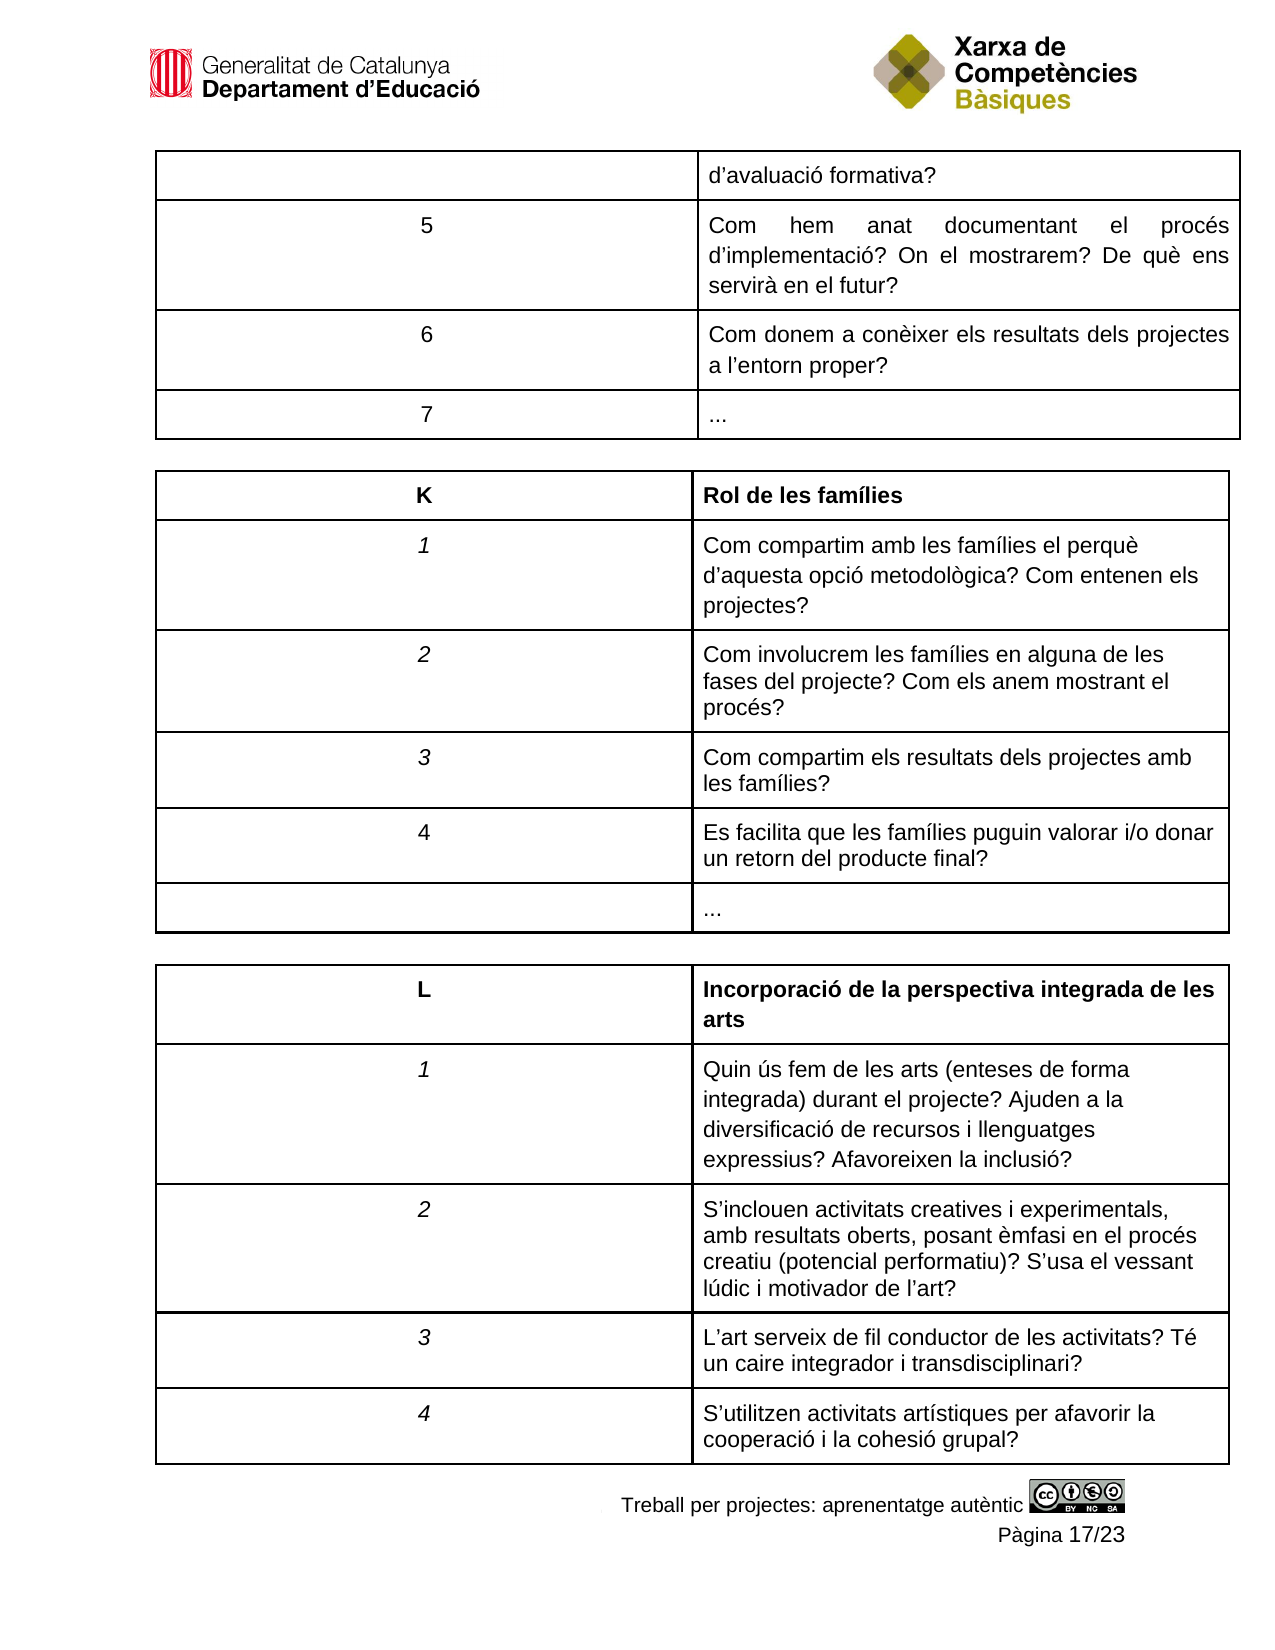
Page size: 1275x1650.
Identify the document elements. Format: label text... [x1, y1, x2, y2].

picture [873, 28, 1148, 129]
table_cell L’art serveix de fil conductor de les activitats? Té un caire integrador i transdisciplinari? [694, 1314, 1228, 1387]
table_cell ... [694, 884, 1228, 931]
table_cell d’avaluació formativa? [699, 152, 1239, 199]
picture [150, 48, 504, 108]
table_cell Com involucrem les famílies en alguna de les fases del projecte? Com els anem mostrant el procés? [694, 631, 1228, 731]
table_header K [157, 472, 691, 519]
table_cell 1 [157, 521, 691, 629]
table_cell ... [699, 391, 1239, 438]
table_header L [157, 966, 691, 1043]
table_cell 1 [157, 1045, 691, 1183]
table_cell 2 [157, 1185, 691, 1311]
table_cell Com compartim amb les famílies el perquè d’aquesta opció metodològica? Com entenen els projectes? [694, 521, 1228, 629]
table_cell 4 [157, 1389, 691, 1463]
table_cell 7 [157, 391, 697, 438]
table_cell Com donem a conèixer els resultats dels projectes a l’entorn proper? [699, 311, 1239, 388]
table_header Incorporació de la perspectiva integrada de les arts [694, 966, 1228, 1043]
table_cell Quin ús fem de les arts (enteses de forma integrada) durant el projecte? Ajuden a la diversificació de recursos i llenguatges expressius? Afavoreixen la inclusió? [694, 1045, 1228, 1183]
picture [1029, 1479, 1125, 1513]
table_cell Com hem anat documentant el procés d’implementació? On el mostrarem? De què ens servirà en el futur? [699, 201, 1239, 309]
table_cell 6 [157, 311, 697, 388]
table_cell [157, 884, 691, 931]
table_cell 5 [157, 201, 697, 309]
table_cell [157, 152, 697, 199]
table_cell S’inclouen activitats creatives i experimentals, amb resultats oberts, posant èmfasi en el procés creatiu (potencial performatiu)? S’usa el vessant lúdic i motivador de l’art? [694, 1185, 1228, 1311]
table_cell S’utilitzen activitats artístiques per afavorir la cooperació i la cohesió grupal? [694, 1389, 1228, 1463]
table_header Rol de les famílies [694, 472, 1228, 519]
table_cell Es facilita que les famílies puguin valorar i/o donar un retorn del producte final? [694, 809, 1228, 882]
table_cell 3 [157, 733, 691, 807]
table_cell 2 [157, 631, 691, 731]
table_cell Com compartim els resultats dels projectes amb les famílies? [694, 733, 1228, 807]
table_cell 4 [157, 809, 691, 882]
table_cell 3 [157, 1314, 691, 1387]
